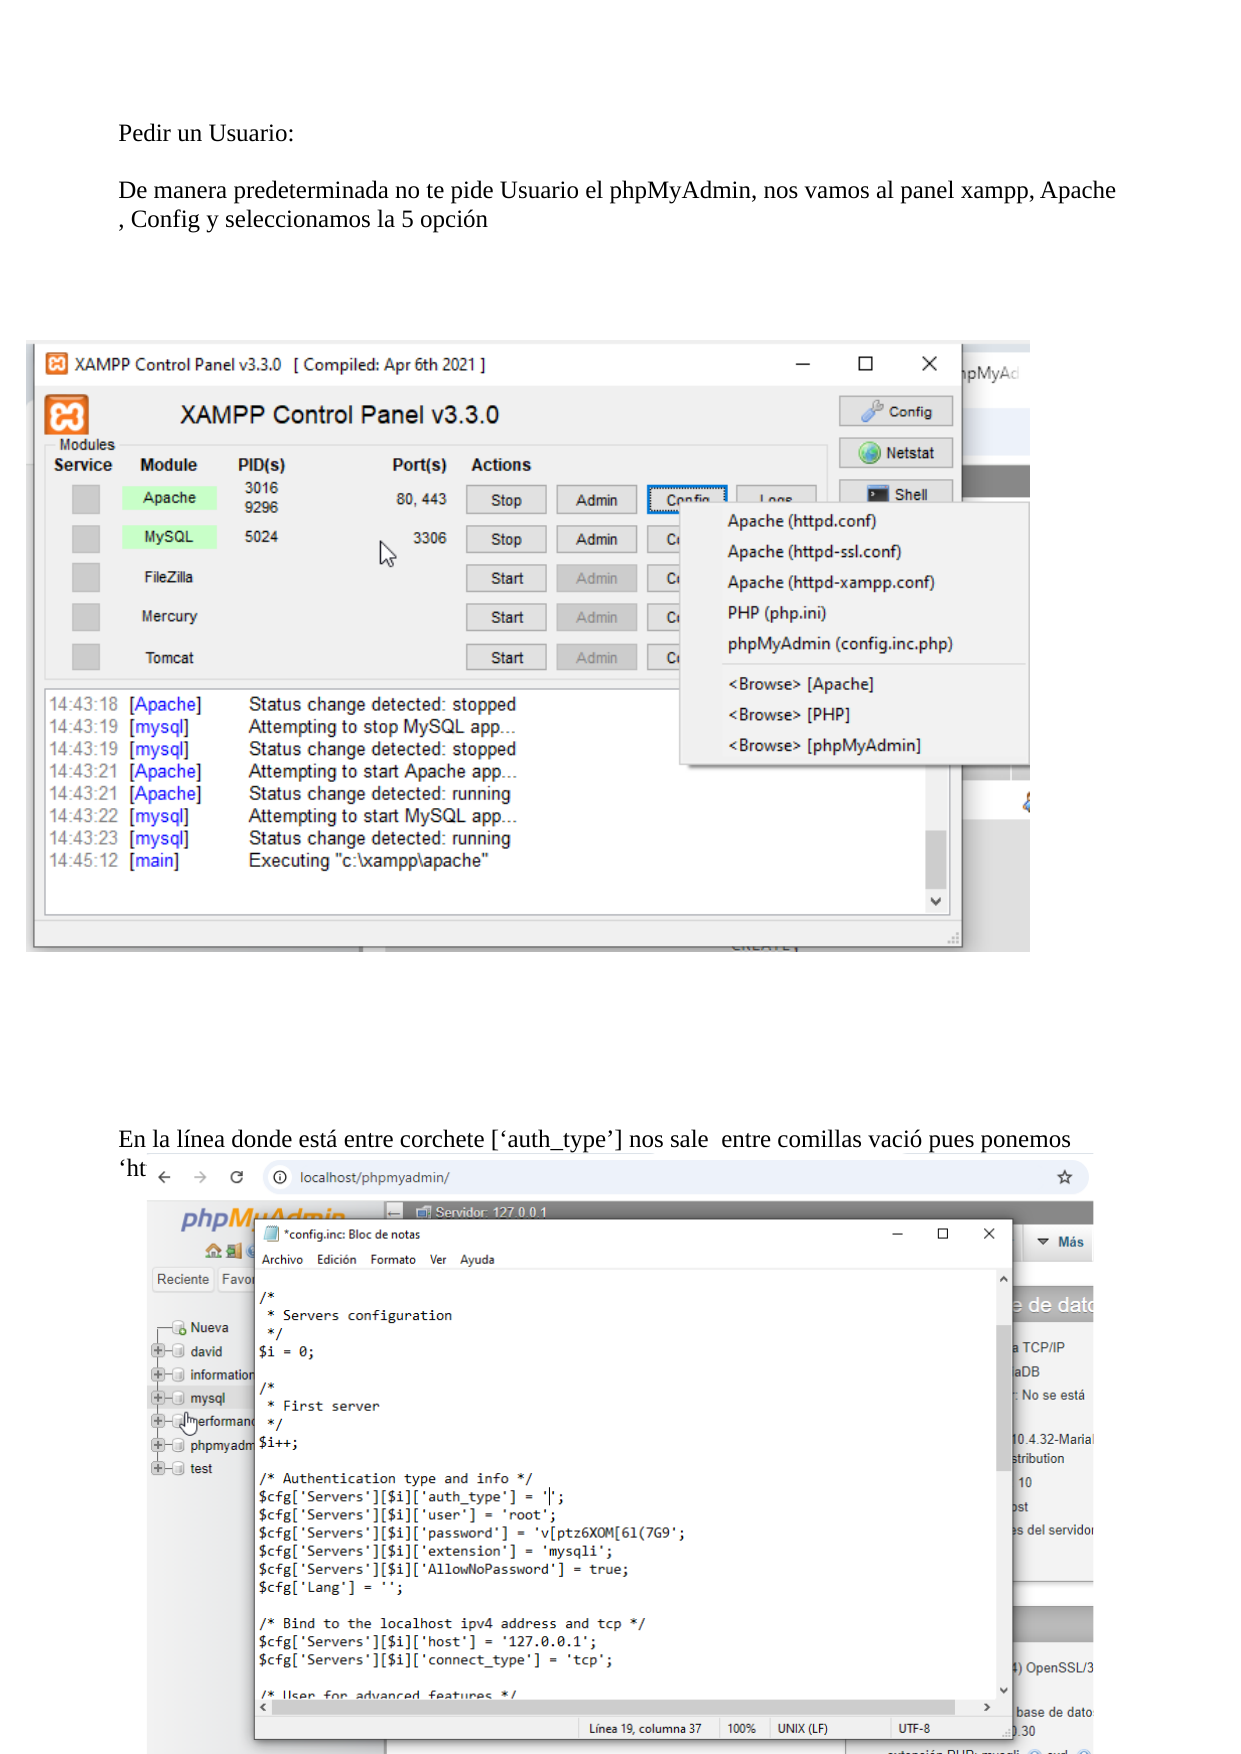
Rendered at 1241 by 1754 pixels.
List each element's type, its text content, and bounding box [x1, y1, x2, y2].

text De manera predeterminada no te pide Usuario el phpMyAdmin, nos vamos al panel xampp, Apache , Config y seleccionamos la 5 opción [118, 176, 1122, 233]
text Pedir un Usuario: [118, 118, 1122, 147]
text En la línea donde está entre corchete [‘auth_type’] nos sale entre comillas vació pues ponemos ‘http’. [118, 1124, 1122, 1182]
